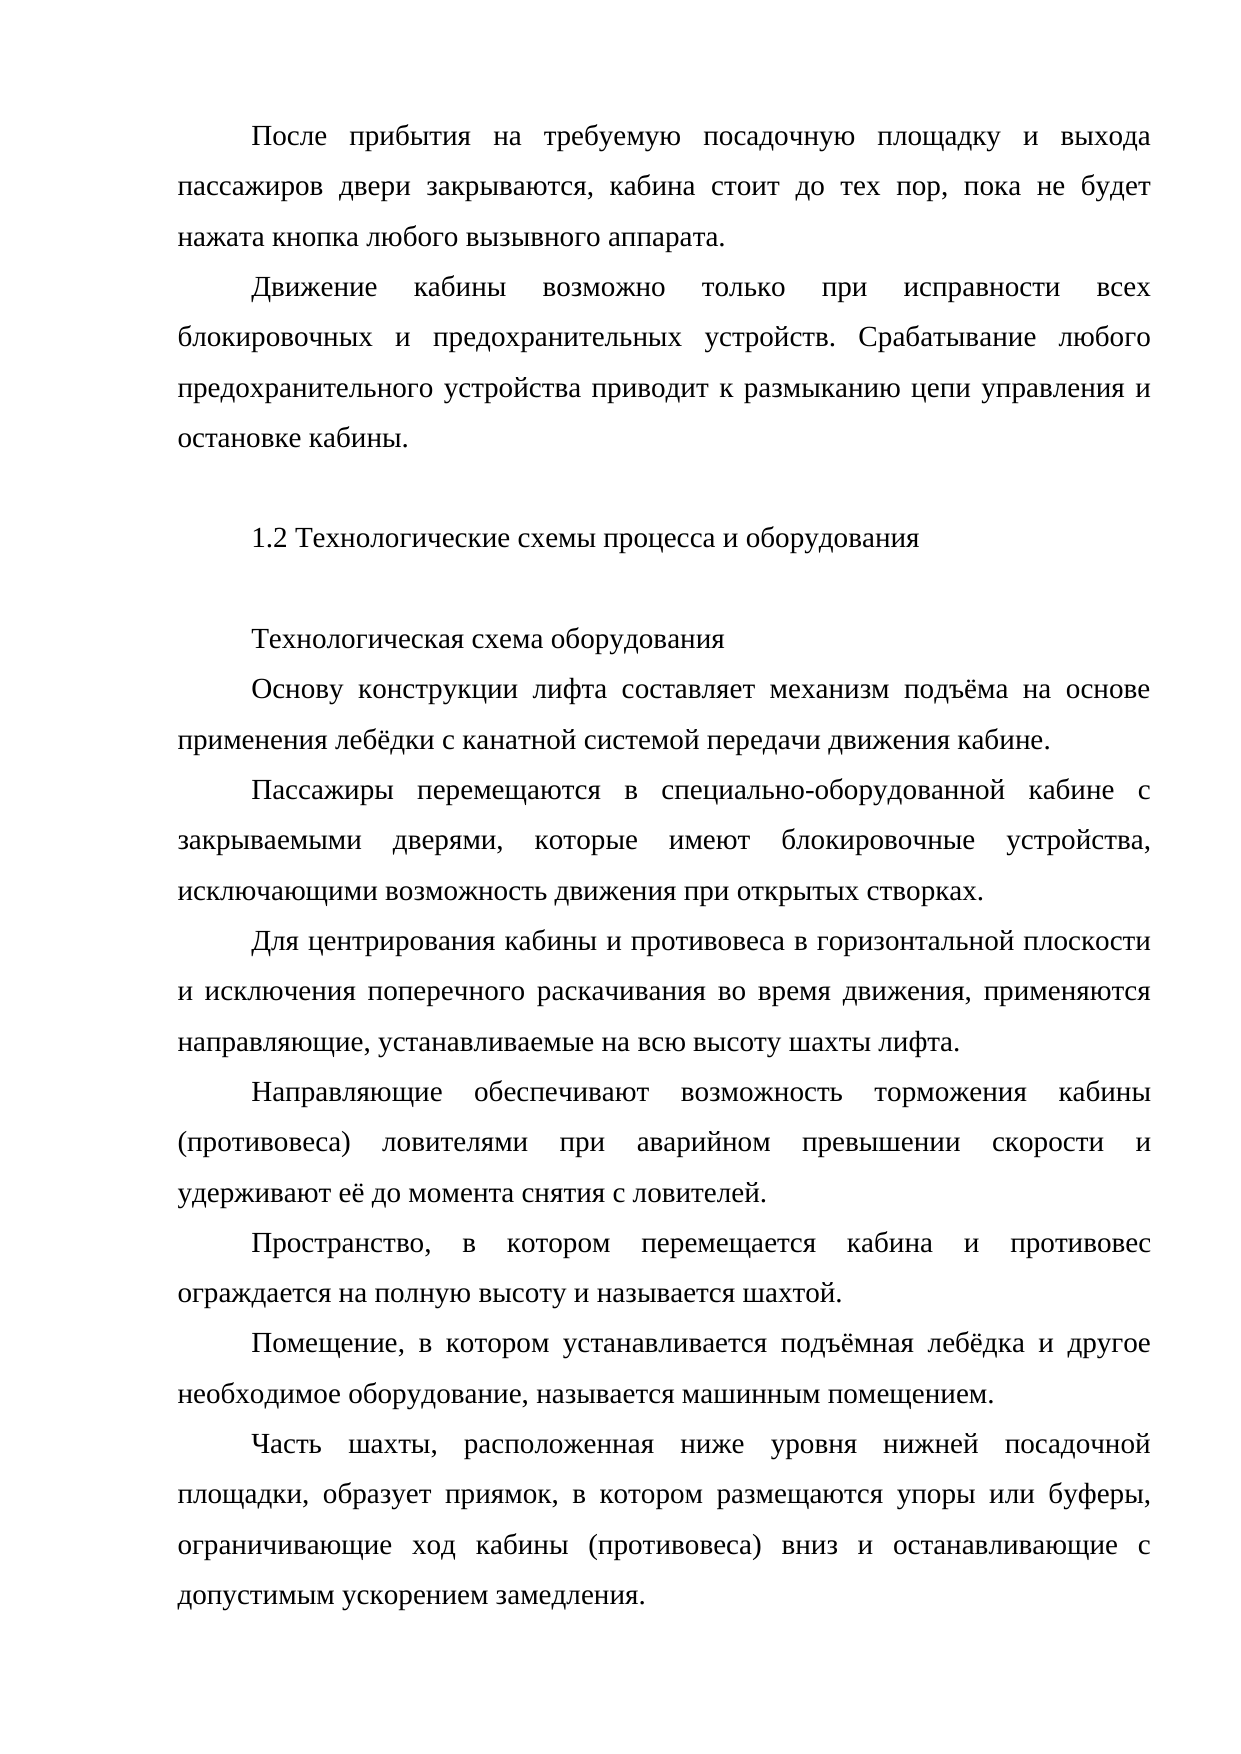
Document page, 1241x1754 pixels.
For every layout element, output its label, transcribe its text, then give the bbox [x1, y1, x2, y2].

text После прибытия на требуемую посадочную площадку и выхода пассажиров двери закрываются, кабина стоит до тех пор, пока не будет нажата кнопка любого вызывного аппарата. [177, 118, 1152, 252]
text Помещение, в котором устанавливается подъёмная лебёдка и другое необходимое оборудование, называется машинным помещением. [177, 1326, 1152, 1409]
text Пассажиры перемещаются в специально-оборудованной кабине с закрываемыми дверями, которые имеют блокировочные устройства, исключающими возможность движения при открытых створках. [177, 772, 1152, 906]
text 1.2 Технологические схемы процесса и оборудования [177, 521, 1152, 554]
text Направляющие обеспечивают возможность торможения кабины (противовеса) ловителями при аварийном превышении скорости и удерживают её до момента снятия с ловителей. [177, 1074, 1152, 1208]
text Движение кабины возможно только при исправности всех блокировочных и предохранительных устройств. Срабатывание любого предохранительного устройства приводит к размыканию цепи управления и остановке кабины. [177, 269, 1152, 453]
text Часть шахты, расположенная ниже уровня нижней посадочной площадки, образует приямок, в котором размещаются упоры или буферы, ограничивающие ход кабины (противовеса) вниз и останавливающие с допустимым ускорением замедления. [177, 1426, 1152, 1611]
text Технологическая схема оборудования [177, 621, 1152, 655]
text Основу конструкции лифта составляет механизм подъёма на основе применения лебёдки с канатной системой передачи движения кабине. [177, 672, 1152, 755]
text Пространство, в котором перемещается кабина и противовес ограждается на полную высоту и называется шахтой. [177, 1225, 1152, 1309]
text Для центрирования кабины и противовеса в горизонтальной плоскости и исключения поперечного раскачивания во время движения, применяются направляющие, устанавливаемые на всю высоту шахты лифта. [177, 923, 1152, 1057]
